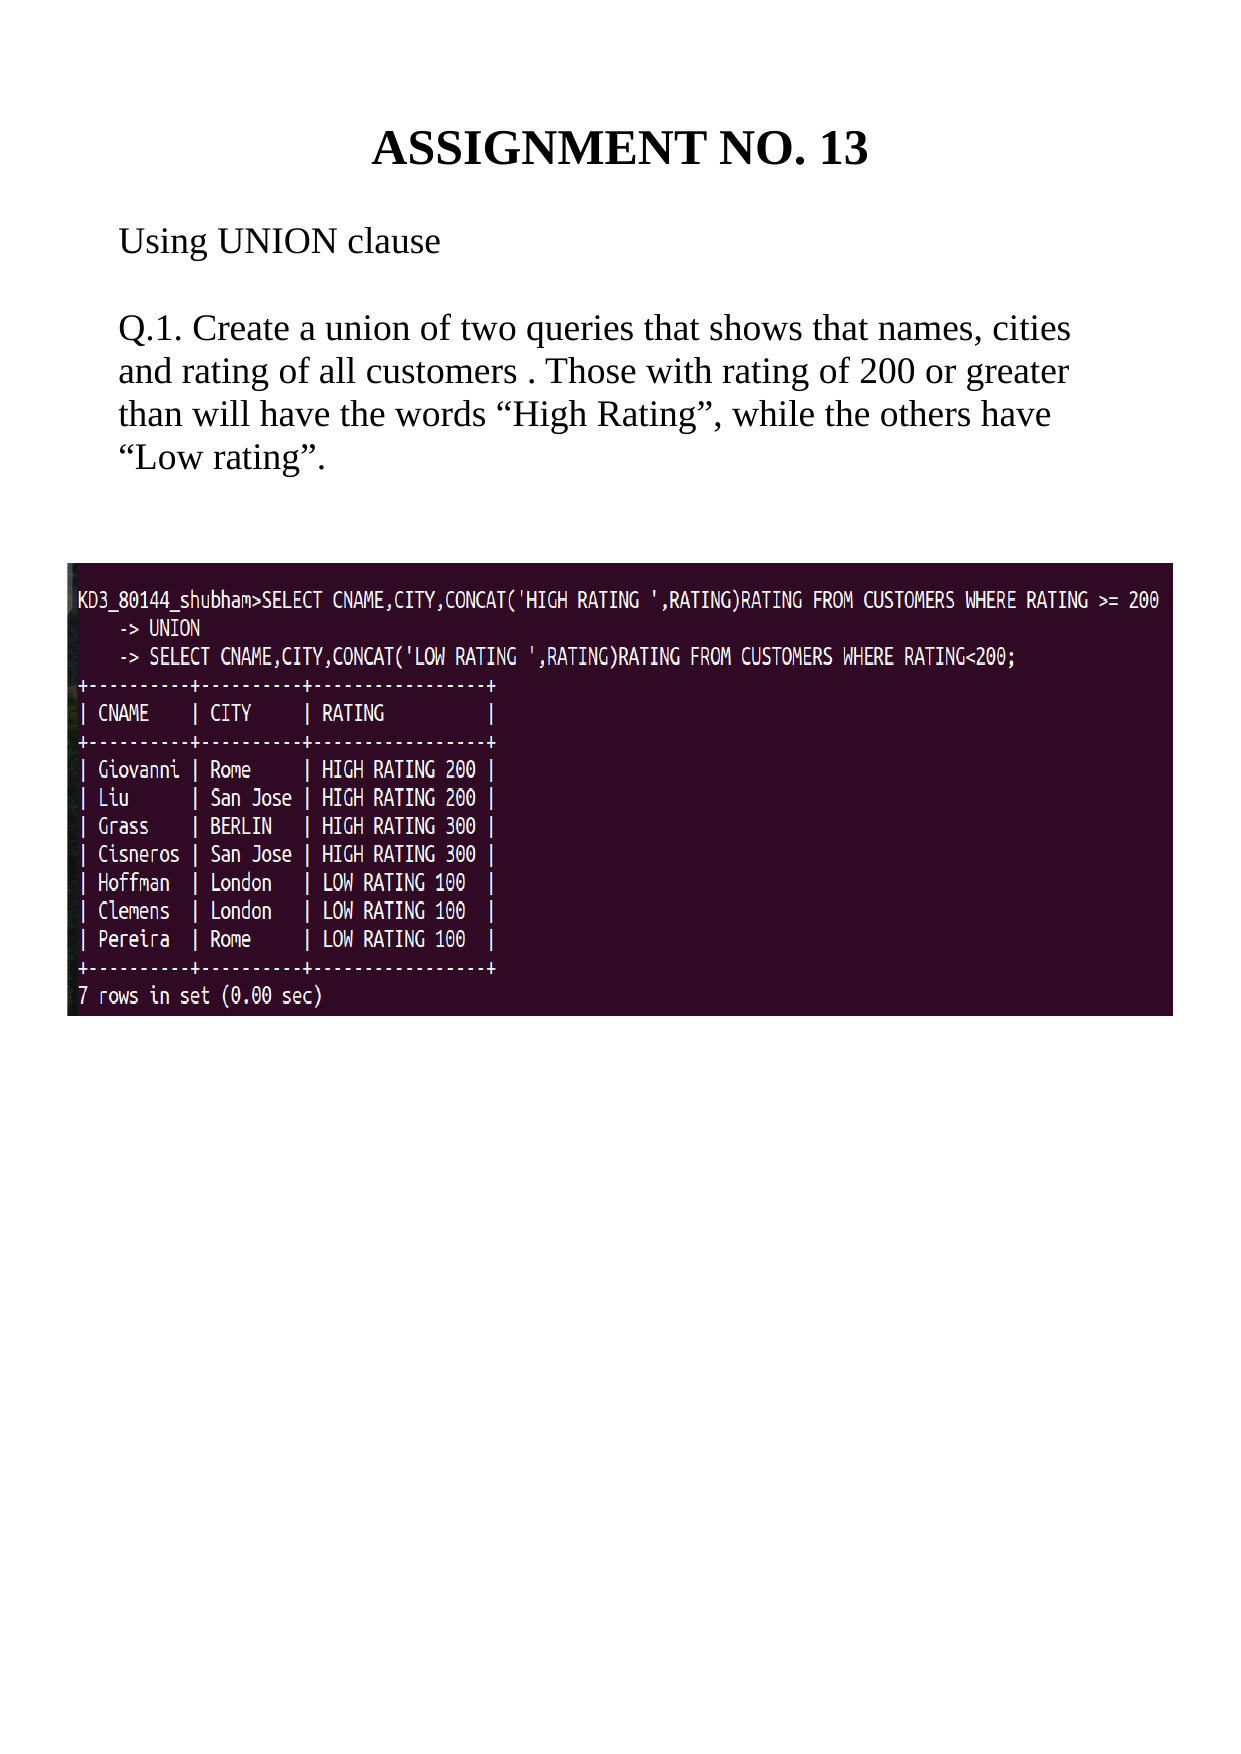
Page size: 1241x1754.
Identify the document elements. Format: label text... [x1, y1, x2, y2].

text Using UNION clause [118, 219, 1122, 262]
text ASSIGNMENT NO. 13 [118, 118, 1122, 176]
text Q.1. Create a union of two queries that shows that names, cities and rating of all customers . Those with rating of 200 or greater than will have the words “High Rating”, while the others have “Low rating”. [118, 305, 1122, 477]
picture [67, 563, 1173, 1016]
